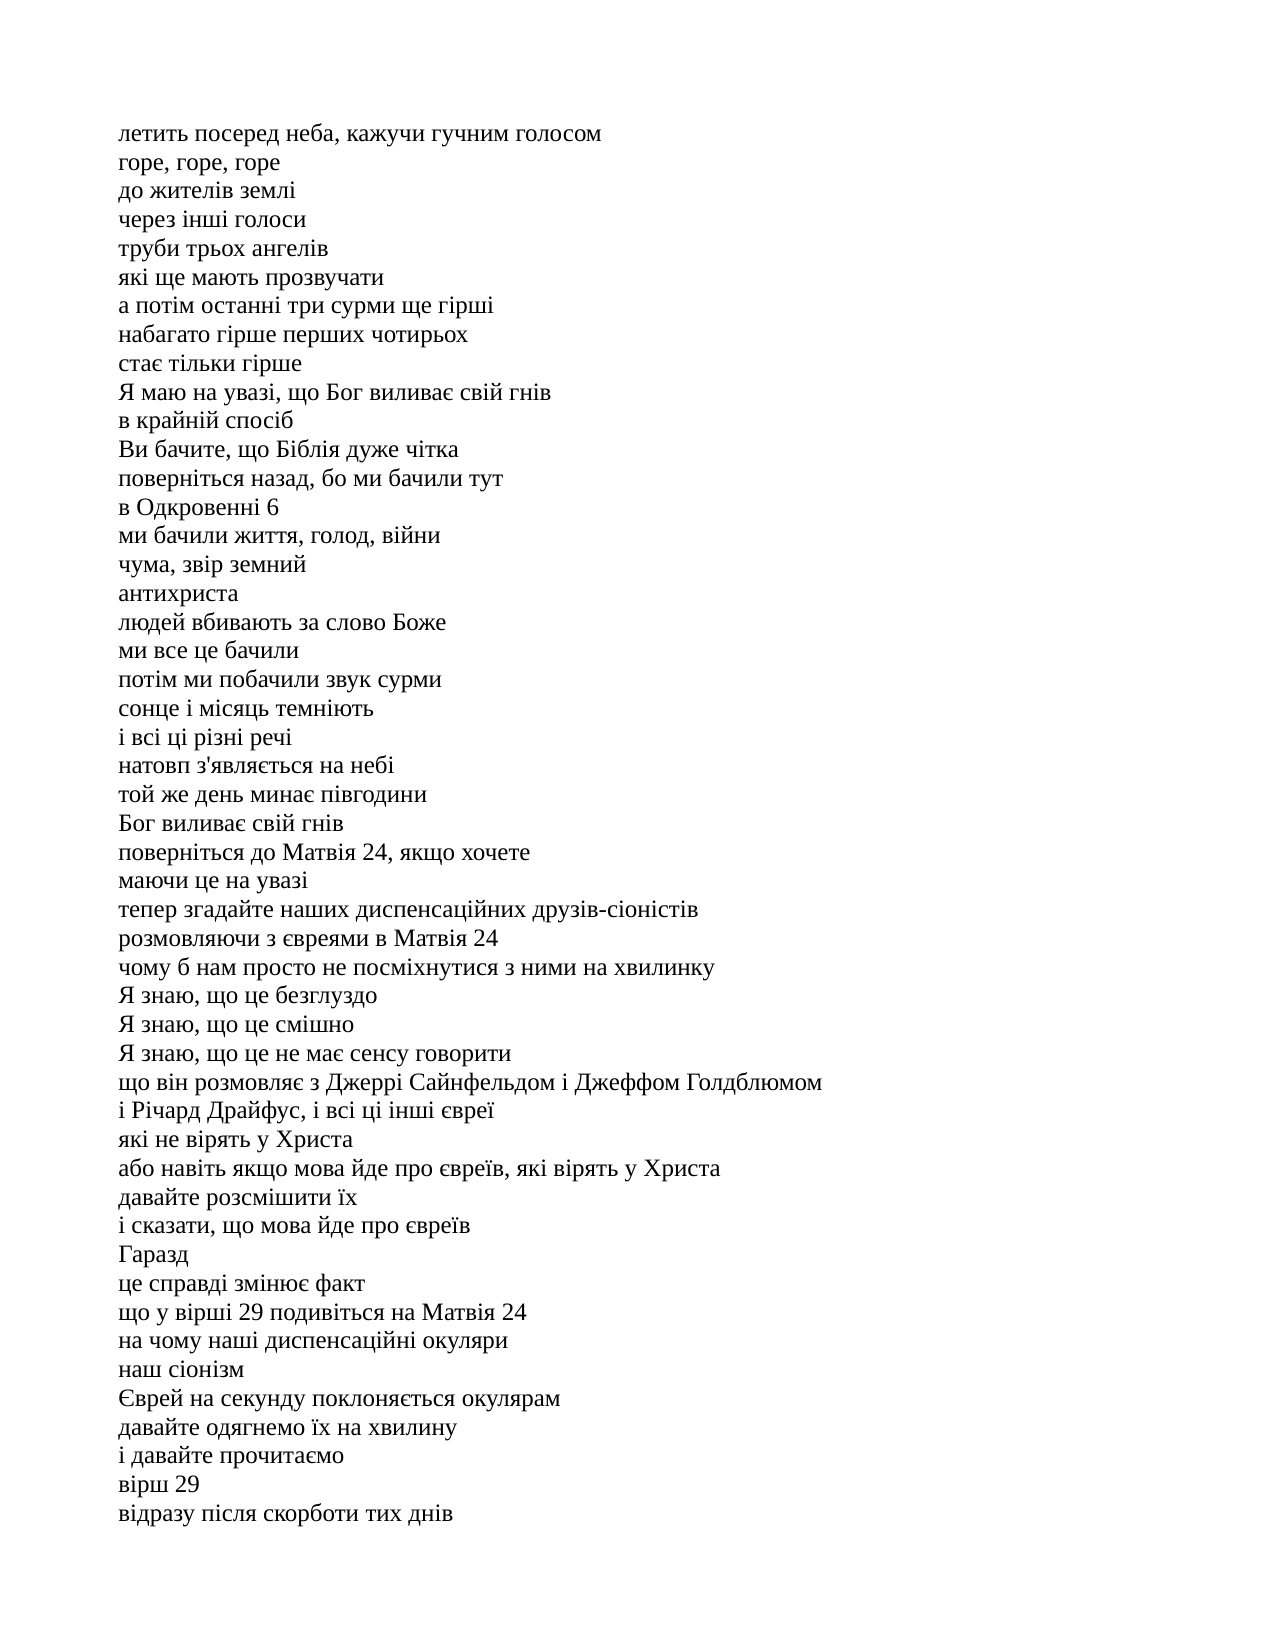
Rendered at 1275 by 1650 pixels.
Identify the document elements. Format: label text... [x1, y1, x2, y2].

text Я маю на увазі, що Бог виливає свій гнів [118, 377, 1157, 406]
text ми бачили життя, голод, війни [118, 521, 1157, 549]
text що він розмовляє з Джеррі Сайнфельдом і Джеффом Голдблюмом [118, 1067, 1157, 1096]
text відразу після скорботи тих днів [118, 1498, 1157, 1527]
text ми все це бачили [118, 636, 1157, 664]
text летить посеред неба, кажучи гучним голосом [118, 118, 1157, 147]
text або навіть якщо мова йде про євреїв, які вірять у Христа [118, 1153, 1157, 1182]
text які ще мають прозвучати [118, 262, 1157, 291]
text в Одкровенні 6 [118, 492, 1157, 521]
text наш сіонізм [118, 1354, 1157, 1383]
text давайте одягнемо їх на хвилину [118, 1412, 1157, 1441]
text що у вірші 29 подивіться на Матвія 24 [118, 1297, 1157, 1326]
text а потім останні три сурми ще гірші [118, 291, 1157, 319]
text Єврей на секунду поклоняється окулярам [118, 1383, 1157, 1412]
text це справді змінює факт [118, 1268, 1157, 1297]
text потім ми побачили звук сурми [118, 664, 1157, 693]
text і Річард Драйфус, і всі ці інші євреї [118, 1096, 1157, 1124]
text Я знаю, що це смішно [118, 1009, 1157, 1038]
text труби трьох ангелів [118, 233, 1157, 262]
text стає тільки гірше [118, 348, 1157, 377]
text які не вірять у Христа [118, 1124, 1157, 1153]
text маючи це на увазі [118, 866, 1157, 894]
text розмовляючи з євреями в Матвія 24 [118, 923, 1157, 952]
text на чому наші диспенсаційні окуляри [118, 1326, 1157, 1354]
text Бог виливає свій гнів [118, 808, 1157, 837]
text давайте розсмішити їх [118, 1182, 1157, 1211]
text натовп з'являється на небі [118, 751, 1157, 779]
text антихриста [118, 578, 1157, 607]
text через інші голоси [118, 204, 1157, 233]
text до жителів землі [118, 176, 1157, 204]
text той же день минає півгодини [118, 779, 1157, 808]
text Я знаю, що це не має сенсу говорити [118, 1038, 1157, 1067]
text горе, горе, горе [118, 147, 1157, 176]
text тепер згадайте наших диспенсаційних друзів-сіоністів [118, 894, 1157, 923]
text і всі ці різні речі [118, 722, 1157, 751]
text в крайній спосіб [118, 406, 1157, 434]
text набагато гірше перших чотирьох [118, 319, 1157, 348]
text поверніться до Матвія 24, якщо хочете [118, 837, 1157, 866]
text і сказати, що мова йде про євреїв [118, 1211, 1157, 1239]
text вірш 29 [118, 1469, 1157, 1498]
text Я знаю, що це безглуздо [118, 981, 1157, 1009]
text чума, звір земний [118, 549, 1157, 578]
text сонце і місяць темніють [118, 693, 1157, 722]
text і давайте прочитаємо [118, 1441, 1157, 1469]
text поверніться назад, бо ми бачили тут [118, 463, 1157, 492]
text Ви бачите, що Біблія дуже чітка [118, 434, 1157, 463]
text чому б нам просто не посміхнутися з ними на хвилинку [118, 952, 1157, 981]
text Гаразд [118, 1239, 1157, 1268]
text людей вбивають за слово Боже [118, 607, 1157, 636]
